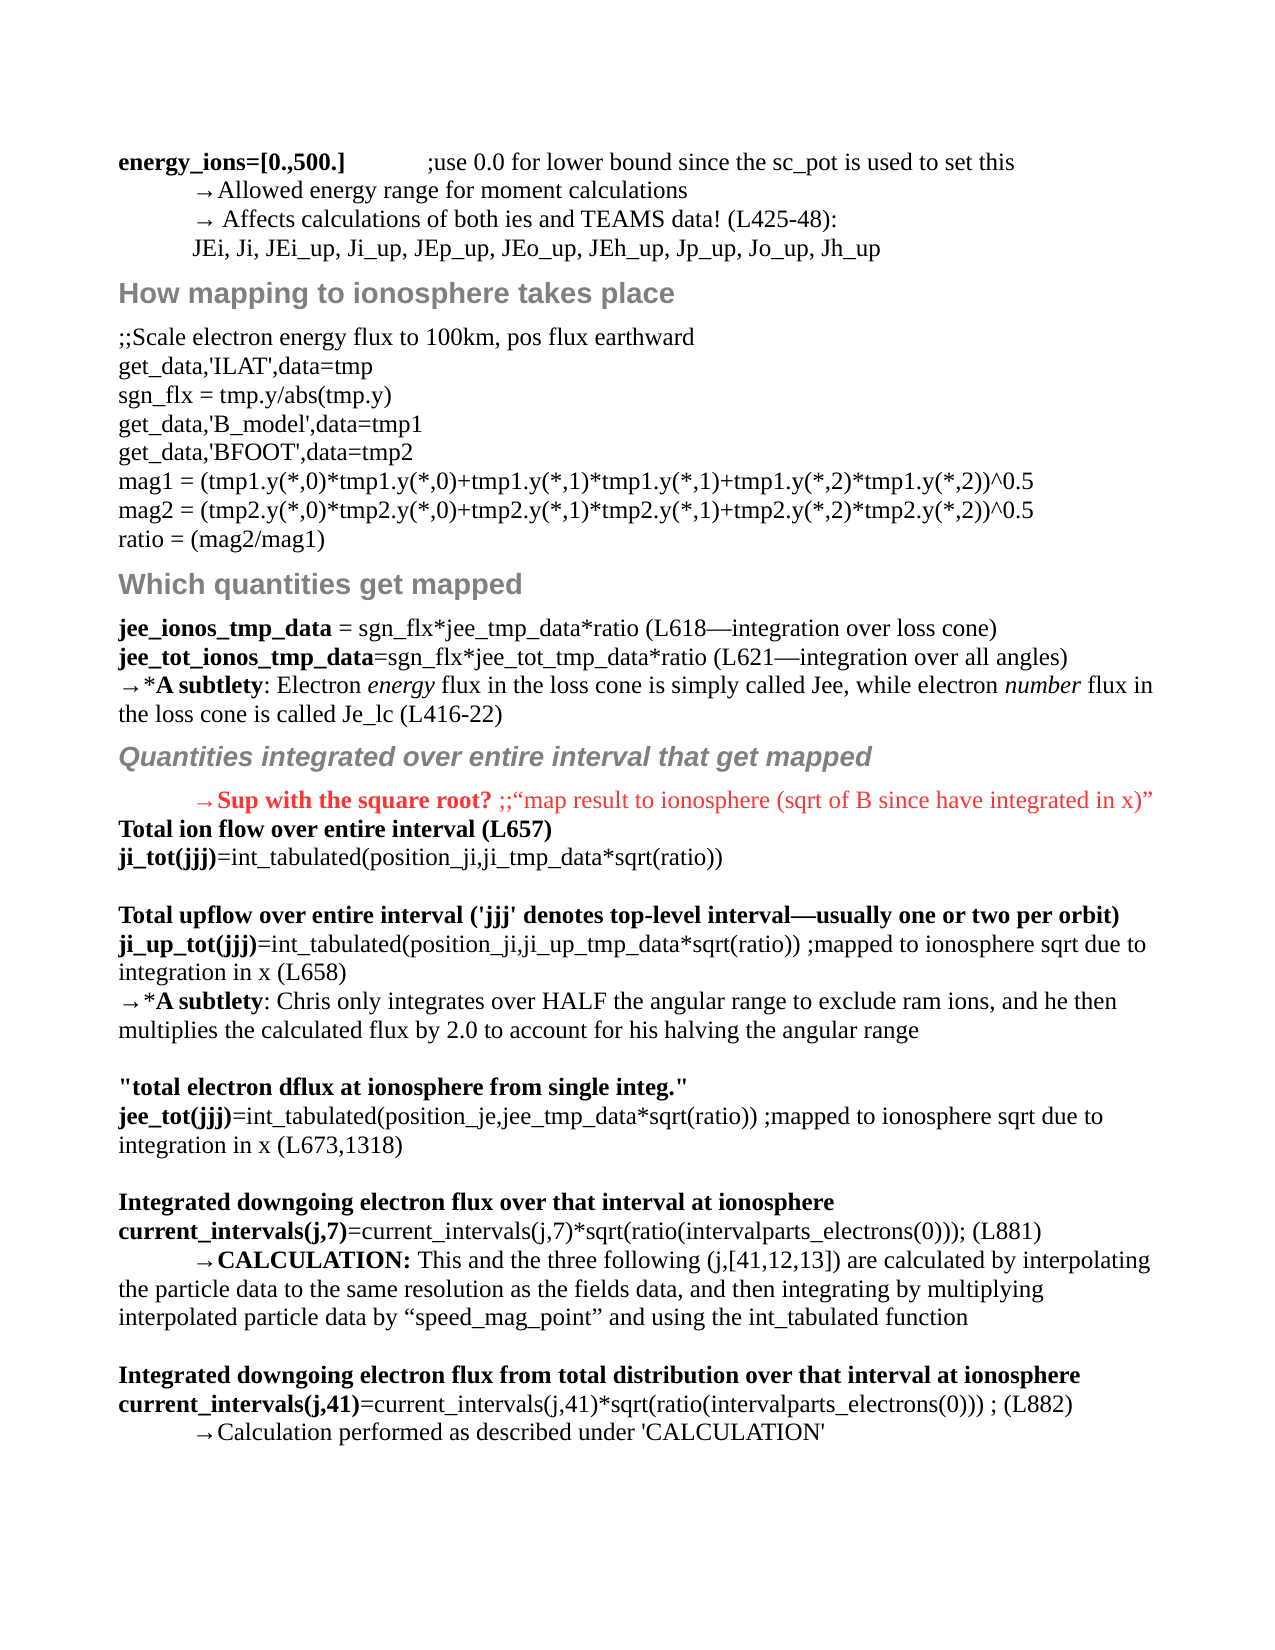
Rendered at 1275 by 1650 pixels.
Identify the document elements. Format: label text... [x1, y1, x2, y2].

text mag1 = (tmp1.y(*,0)*tmp1.y(*,0)+tmp1.y(*,1)*tmp1.y(*,1)+tmp1.y(*,2)*tmp1.y(*,2))^0.5 [118, 466, 1157, 495]
text →CALCULATION: This and the three following (j,[41,12,13]) are calculated by interpolating the particle data to the same resolution as the fields data, and then integrating by multiplying interpolated particle data by “speed_mag_point” and using the int_tabulated function [118, 1245, 1157, 1331]
text current_intervals(j,7)=current_intervals(j,7)*sqrt(ratio(intervalparts_electrons(0))); (L881) [118, 1216, 1157, 1245]
text jee_ionos_tmp_data = sgn_flx*jee_tmp_data*ratio (L618—integration over loss cone) [118, 613, 1157, 642]
text JEi, Ji, JEi_up, Ji_up, JEp_up, JEo_up, JEh_up, Jp_up, Jo_up, Jh_up [118, 233, 1157, 262]
text jee_tot_ionos_tmp_data=sgn_flx*jee_tot_tmp_data*ratio (L621—integration over all angles) [118, 642, 1157, 671]
text Total upflow over entire interval ('jjj' denotes top-level interval—usually one or two per orbit) ji_up_tot(jjj)=int_tabulated(position_ji,ji_up_tmp_data*sqrt(ratio)) ;mapped to ionosphere sqrt due to integration in x (L658) [118, 900, 1157, 986]
text sgn_flx = tmp.y/abs(tmp.y) [118, 380, 1157, 409]
text current_intervals(j,41)=current_intervals(j,41)*sqrt(ratio(intervalparts_electrons(0))) ; (L882) [118, 1389, 1157, 1417]
text →Allowed energy range for moment calculations [118, 176, 1157, 204]
text Total ion flow over entire interval (L657) [118, 814, 1157, 842]
text →Calculation performed as described under 'CALCULATION' [118, 1417, 1157, 1446]
text get_data,'ILAT',data=tmp [118, 351, 1157, 380]
text Integrated downgoing electron flux over that interval at ionosphere [118, 1187, 1157, 1216]
text "total electron dflux at ionosphere from single integ." [118, 1072, 1157, 1101]
text →Sup with the square root? ;;“map result to ionosphere (sqrt of B since have integrated in x)” [118, 785, 1157, 814]
text → Affects calculations of both ies and TEAMS data! (L425-48): [118, 204, 1157, 233]
text get_data,'BFOOT',data=tmp2 [118, 437, 1157, 466]
text jee_tot(jjj)=int_tabulated(position_je,jee_tmp_data*sqrt(ratio)) ;mapped to ionosphere sqrt due to integration in x (L673,1318) [118, 1101, 1157, 1159]
text →*A subtlety: Electron energy flux in the loss cone is simply called Jee, while electron number flux in the loss cone is called Je_lc (L416-22) [118, 671, 1157, 728]
text ;;Scale electron energy flux to 100km, pos flux earthward [118, 322, 1157, 351]
text Integrated downgoing electron flux from total distribution over that interval at ionosphere [118, 1360, 1157, 1389]
subtitle Which quantities get mapped [118, 567, 1157, 601]
text get_data,'B_model',data=tmp1 [118, 409, 1157, 437]
subtitle Quantities integrated over entire interval that get mapped [118, 741, 1157, 772]
text ratio = (mag2/mag1) [118, 524, 1157, 552]
text →*A subtlety: Chris only integrates over HALF the angular range to exclude ram ions, and he then multiplies the calculated flux by 2.0 to account for his halving the angular range [118, 986, 1157, 1044]
text mag2 = (tmp2.y(*,0)*tmp2.y(*,0)+tmp2.y(*,1)*tmp2.y(*,1)+tmp2.y(*,2)*tmp2.y(*,2))^0.5 [118, 495, 1157, 524]
text ji_tot(jjj)=int_tabulated(position_ji,ji_tmp_data*sqrt(ratio)) [118, 842, 1157, 871]
subtitle How mapping to ionosphere takes place [118, 276, 1157, 310]
text energy_ions=[0.,500.] ;use 0.0 for lower bound since the sc_pot is used to set this [118, 118, 1157, 176]
